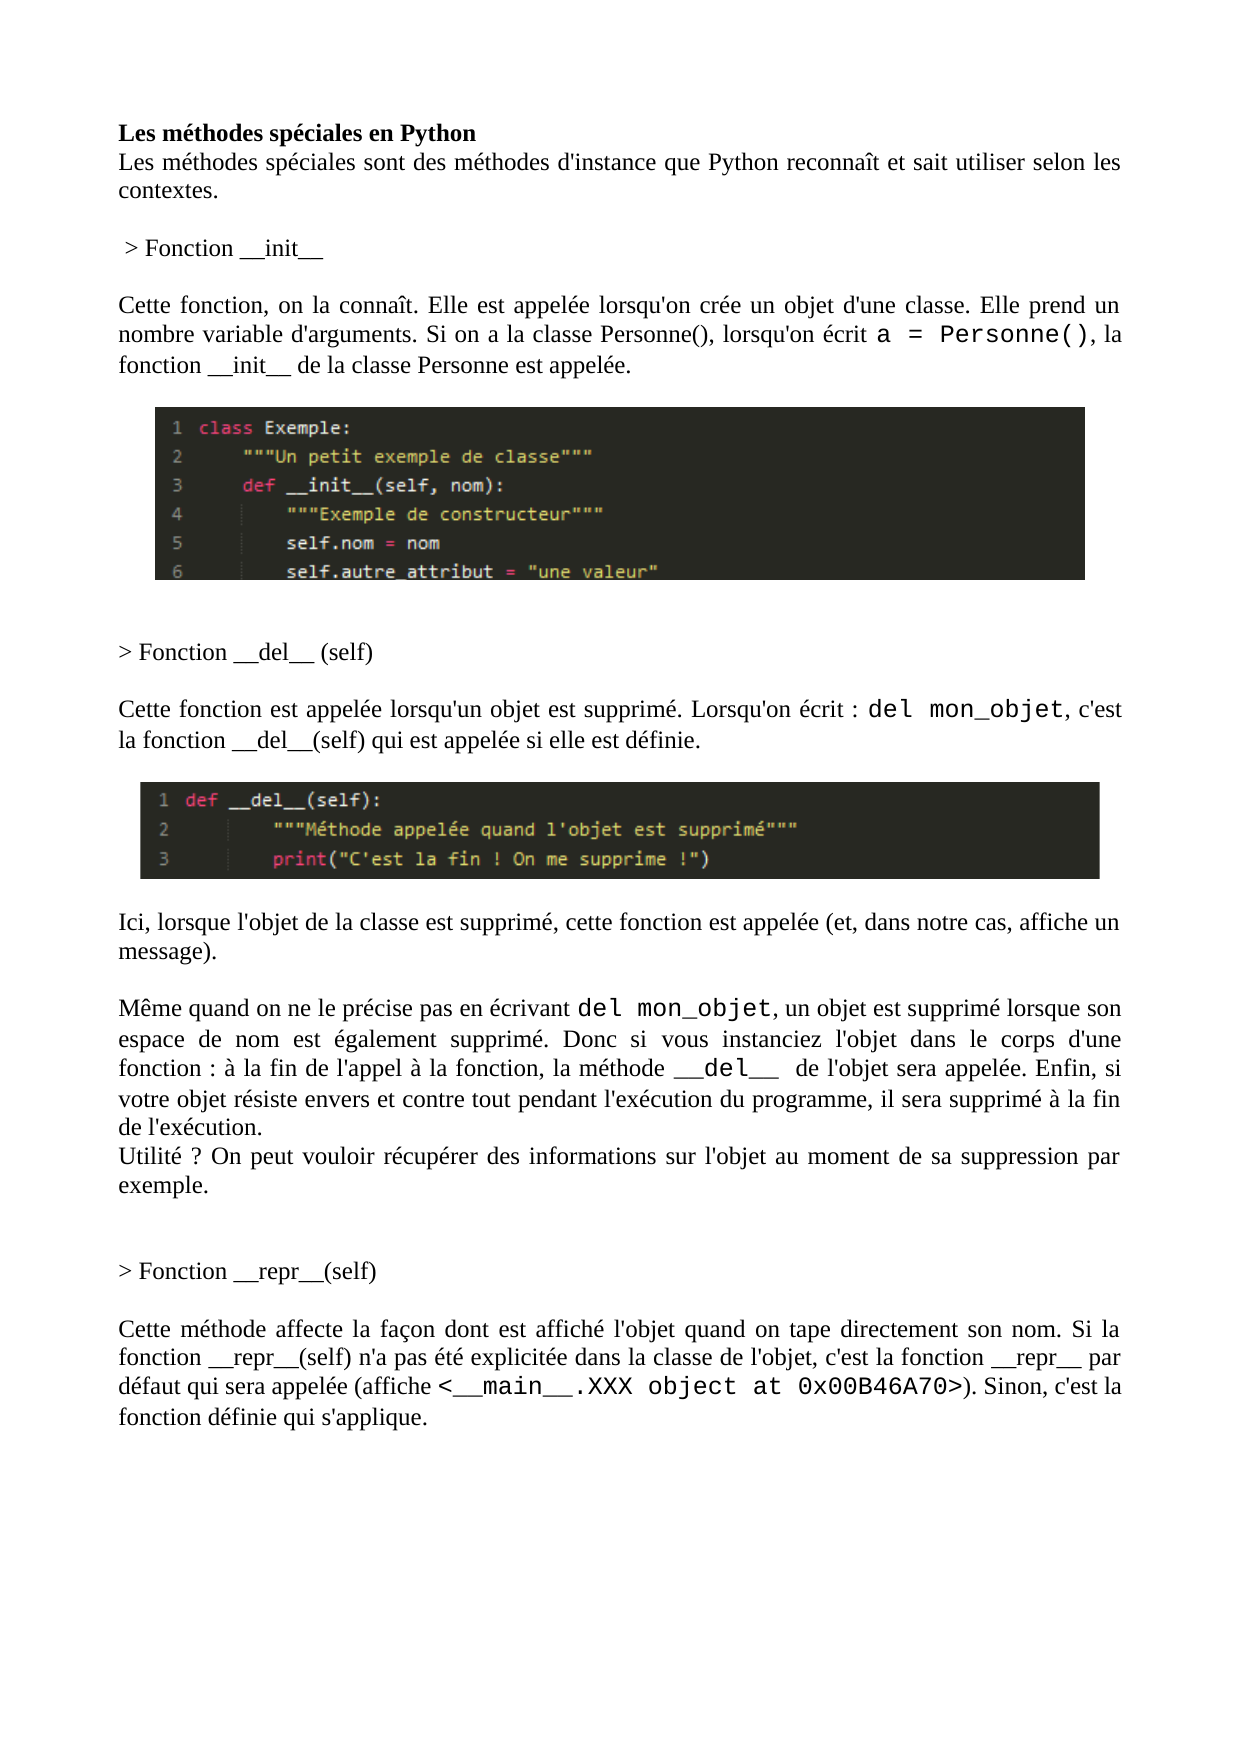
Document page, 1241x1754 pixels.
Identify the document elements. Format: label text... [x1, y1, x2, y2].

text Cette fonction est appelée lorsqu'un objet est supprimé. Lorsqu'on écrit : del mon_objet, c'est la fonction __del__(self) qui est appelée si elle est définie. [118, 694, 1122, 754]
text Même quand on ne le précise pas en écrivant del mon_objet, un objet est supprimé lorsque son espace de nom est également supprimé. Donc si vous instanciez l'objet dans le corps d'une fonction : à la fin de l'appel à la fonction, la méthode __del__ de l'objet sera appelée. Enfin, si votre objet résiste envers et contre tout pendant l'exécution du programme, il sera supprimé à la fin de l'exécution. [118, 993, 1122, 1141]
text > Fonction __init__ [118, 233, 1122, 262]
text Cette fonction, on la connaît. Elle est appelée lorsqu'on crée un objet d'une classe. Elle prend un nombre variable d'arguments. Si on a la classe Personne(), lorsqu'on écrit a = Personne(), la fonction __init__ de la classe Personne est appelée. [118, 291, 1122, 379]
text Les méthodes spéciales en Python [118, 118, 1122, 147]
text > Fonction __repr__(self) [118, 1256, 1122, 1285]
text Utilité ? On peut vouloir récupérer des informations sur l'objet au moment de sa suppression par exemple. [118, 1141, 1122, 1199]
text Les méthodes spéciales sont des méthodes d'instance que Python reconnaît et sait utiliser selon les contextes. [118, 147, 1122, 204]
text Ici, lorsque l'objet de la classe est supprimé, cette fonction est appelée (et, dans notre cas, affiche un message). [118, 907, 1122, 964]
text Cette méthode affecte la façon dont est affiché l'objet quand on tape directement son nom. Si la fonction __repr__(self) n'a pas été explicitée dans la classe de l'objet, c'est la fonction __repr__ par défaut qui sera appelée (affiche <__main__.XXX object at 0x00B46A70>). Sinon, c'est la fonction définie qui s'applique. [118, 1314, 1122, 1431]
text > Fonction __del__ (self) [118, 637, 1122, 666]
